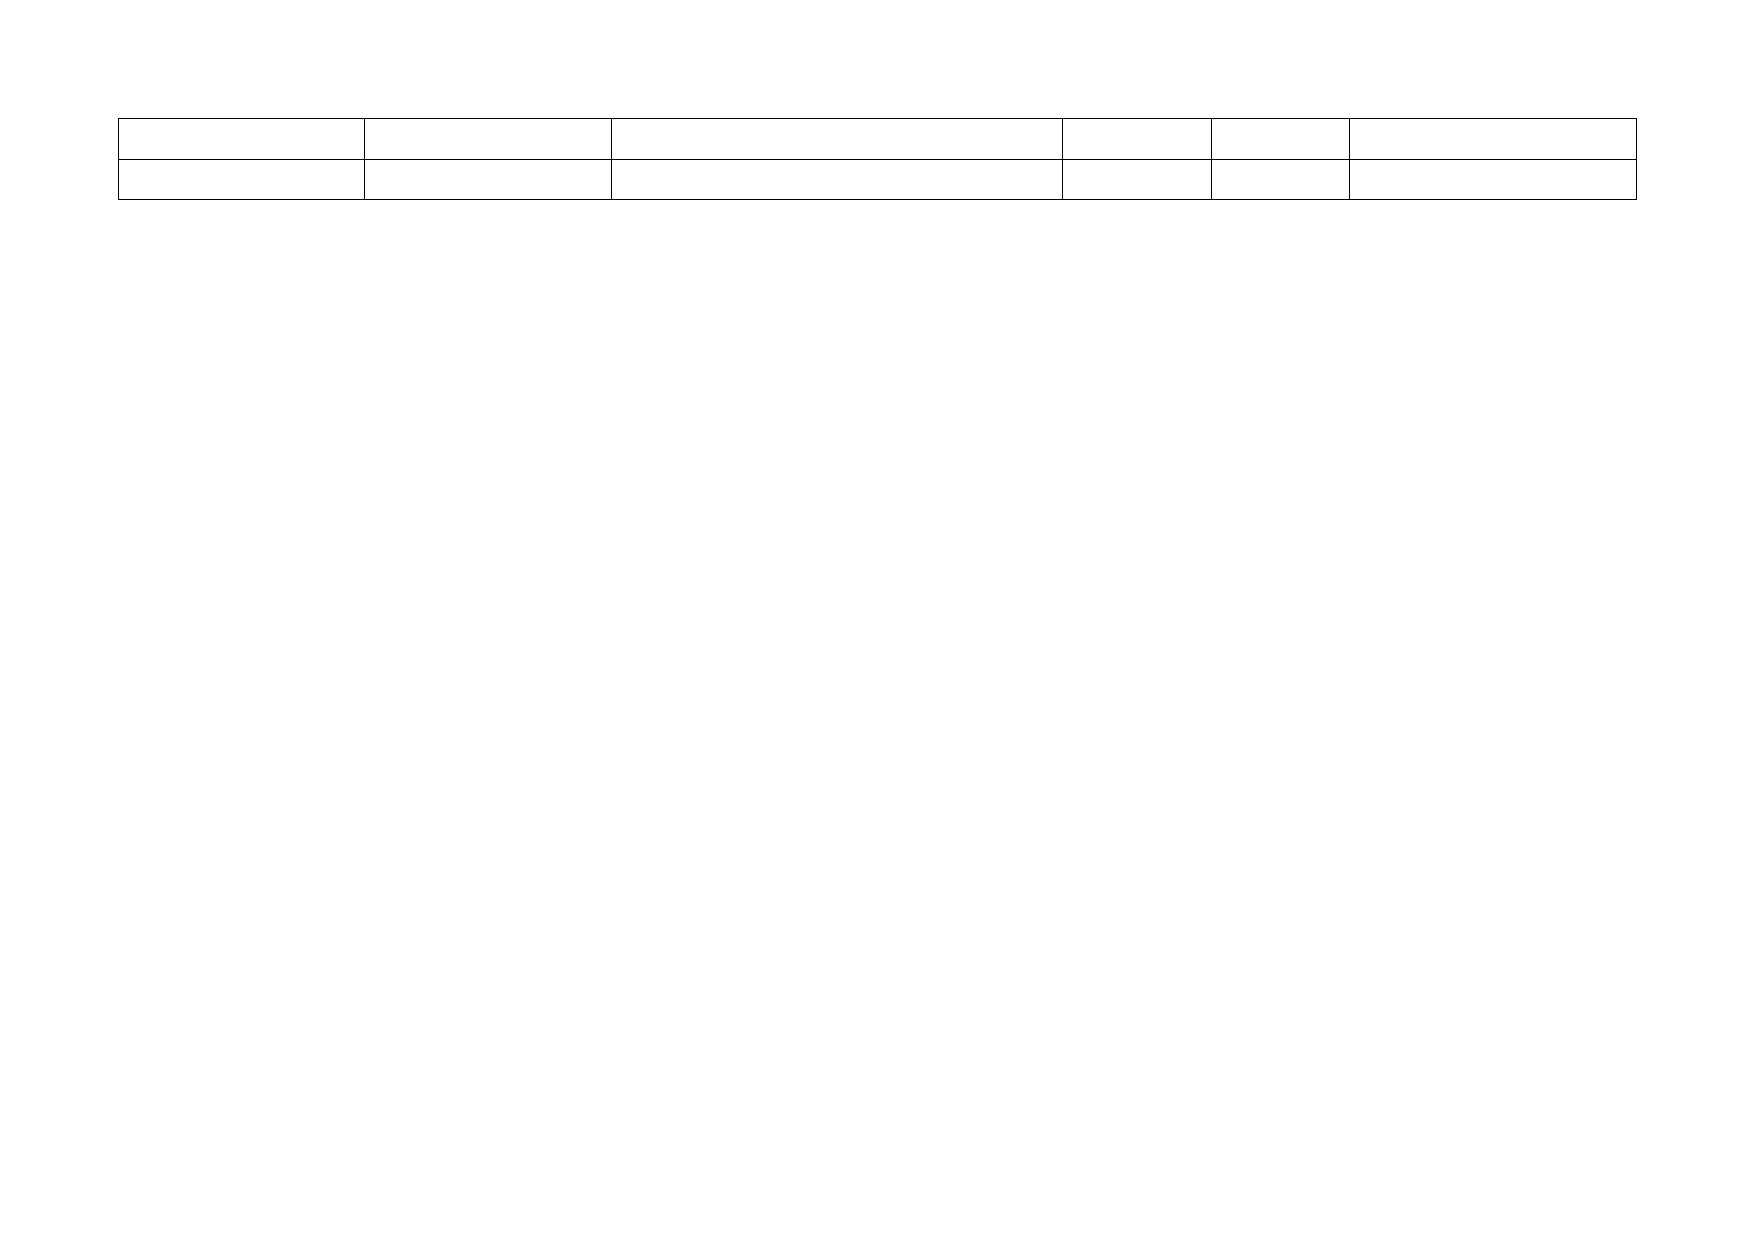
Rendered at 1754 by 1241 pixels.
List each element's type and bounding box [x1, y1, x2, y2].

table_cell [1212, 160, 1349, 199]
table_cell [1063, 160, 1211, 199]
table_cell [1212, 119, 1349, 159]
table_cell [1350, 119, 1636, 159]
table_cell [612, 119, 1062, 159]
table_cell [119, 160, 364, 199]
table_cell [365, 160, 611, 199]
table_cell [612, 160, 1062, 199]
table_cell [119, 119, 364, 159]
table_cell [1063, 119, 1211, 159]
table_cell [365, 119, 611, 159]
table_cell [1350, 160, 1636, 199]
